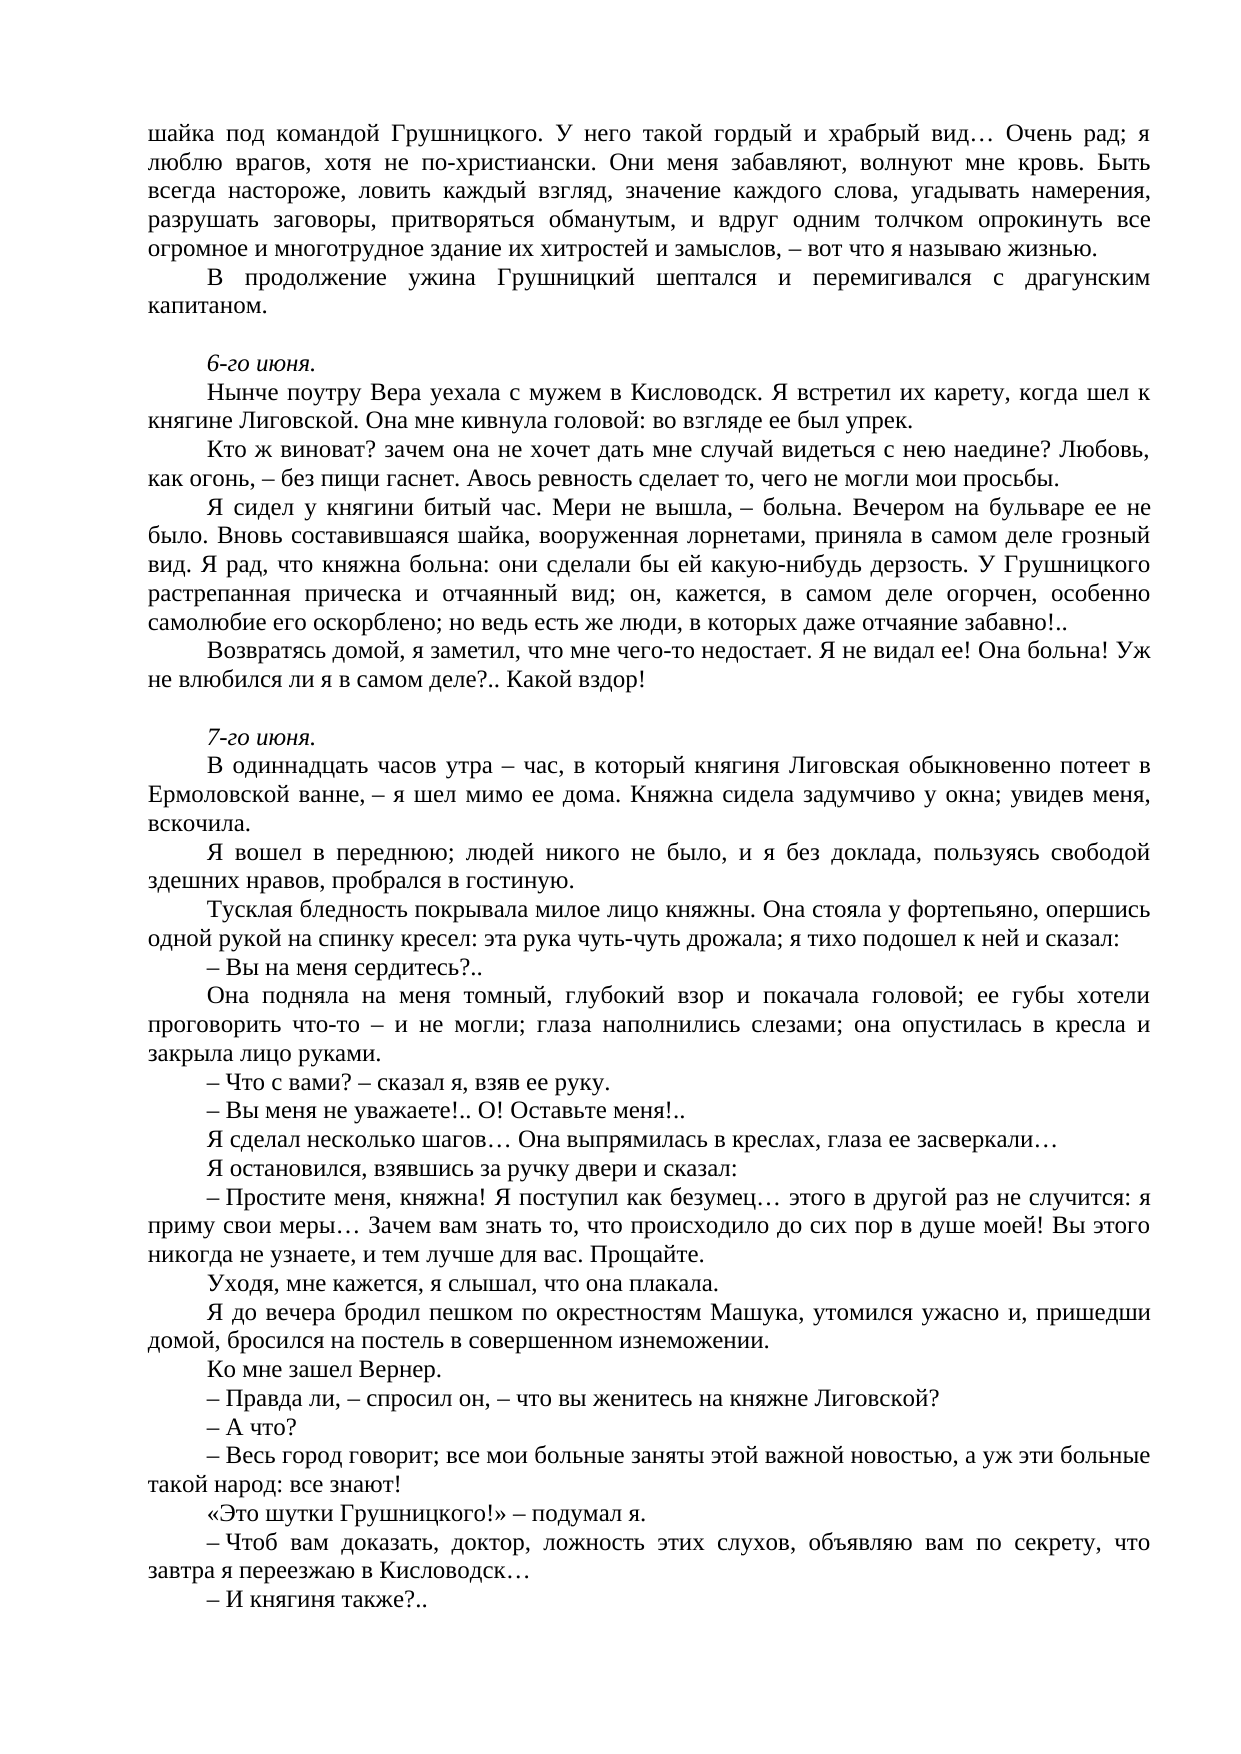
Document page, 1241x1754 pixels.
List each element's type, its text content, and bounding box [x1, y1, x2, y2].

text – А что? [148, 1412, 1152, 1441]
text Я до вечера бродил пешком по окрестностям Машука, утомился ужасно и, пришедши домой, бросился на постель в совершенном изнеможении. [148, 1297, 1152, 1354]
text – Простите меня, княжна! Я поступил как безумец… этого в другой раз не случится: я приму свои меры… Зачем вам знать то, что происходило до сих пор в душе моей! Вы этого никогда не узнаете, и тем лучше для вас. Прощайте. [148, 1182, 1152, 1268]
text В одиннадцать часов утра – час, в который княгиня Лиговская обыкновенно потеет в Ермоловской ванне, – я шел мимо ее дома. Княжна сидела задумчиво у окна; увидев меня, вскочила. [148, 751, 1152, 837]
text – Чтоб вам доказать, доктор, ложность этих слухов, объявляю вам по секрету, что завтра я переезжаю в Кисловодск… [148, 1527, 1152, 1584]
text «Это шутки Грушницкого!» – подумал я. [148, 1498, 1152, 1527]
text – Правда ли, – спросил он, – что вы женитесь на княжне Лиговской? [148, 1383, 1152, 1412]
text Возвратясь домой, я заметил, что мне чего-то недостает. Я не видал ее! Она больна! Уж не влюбился ли я в самом деле?.. Какой вздор! [148, 636, 1152, 693]
text Я остановился, взявшись за ручку двери и сказал: [148, 1153, 1152, 1182]
text 6-го июня. [148, 348, 1152, 377]
text – Что с вами? – сказал я, взяв ее руку. [148, 1067, 1152, 1096]
text В продолжение ужина Грушницкий шептался и перемигивался с драгунским капитаном. [148, 262, 1152, 319]
text – Весь город говорит; все мои больные заняты этой важной новостью, а уж эти больные такой народ: все знают! [148, 1441, 1152, 1498]
text Кто ж виноват? зачем она не хочет дать мне случай видеться с нею наедине? Любовь, как огонь, – без пищи гаснет. Авось ревность сделает то, чего не могли мои просьбы. [148, 434, 1152, 492]
text Уходя, мне кажется, я слышал, что она плакала. [148, 1268, 1152, 1297]
text Я вошел в переднюю; людей никого не было, и я без доклада, пользуясь свободой здешних нравов, пробрался в гостиную. [148, 837, 1152, 894]
text Ко мне зашел Вернер. [148, 1354, 1152, 1383]
text Нынче поутру Вера уехала с мужем в Кисловодск. Я встретил их карету, когда шел к княгине Лиговской. Она мне кивнула головой: во взгляде ее был упрек. [148, 377, 1152, 434]
text Я сидел у княгини битый час. Мери не вышла, – больна. Вечером на бульваре ее не было. Вновь составившаяся шайка, вооруженная лорнетами, приняла в самом деле грозный вид. Я рад, что княжна больна: они сделали бы ей какую-нибудь дерзость. У Грушницкого растрепанная прическа и отчаянный вид; он, кажется, в самом деле огорчен, особенно самолюбие его оскорблено; но ведь есть же люди, в которых даже отчаяние забавно!.. [148, 492, 1152, 636]
text – Вы на меня сердитесь?.. [148, 952, 1152, 981]
text Тусклая бледность покрывала милое лицо княжны. Она стояла у фортепьяно, опершись одной рукой на спинку кресел: эта рука чуть-чуть дрожала; я тихо подошел к ней и сказал: [148, 894, 1152, 952]
text – Вы меня не уважаете!.. О! Оставьте меня!.. [148, 1096, 1152, 1124]
text 7-го июня. [148, 722, 1152, 751]
text – И княгиня также?.. [148, 1584, 1152, 1613]
text Она подняла на меня томный, глубокий взор и покачала головой; ее губы хотели проговорить что-то – и не могли; глаза наполнились слезами; она опустилась в кресла и закрыла лицо руками. [148, 981, 1152, 1067]
text Я сделал несколько шагов… Она выпрямилась в креслах, глаза ее засверкали… [148, 1124, 1152, 1153]
text шайка под командой Грушницкого. У него такой гордый и храбрый вид… Очень рад; я люблю врагов, хотя не по-христиански. Они меня забавляют, волнуют мне кровь. Быть всегда настороже, ловить каждый взгляд, значение каждого слова, угадывать намерения, разрушать заговоры, притворяться обманутым, и вдруг одним толчком опрокинуть все огромное и многотрудное здание их хитростей и замыслов, – вот что я называю жизнью. [148, 118, 1152, 262]
